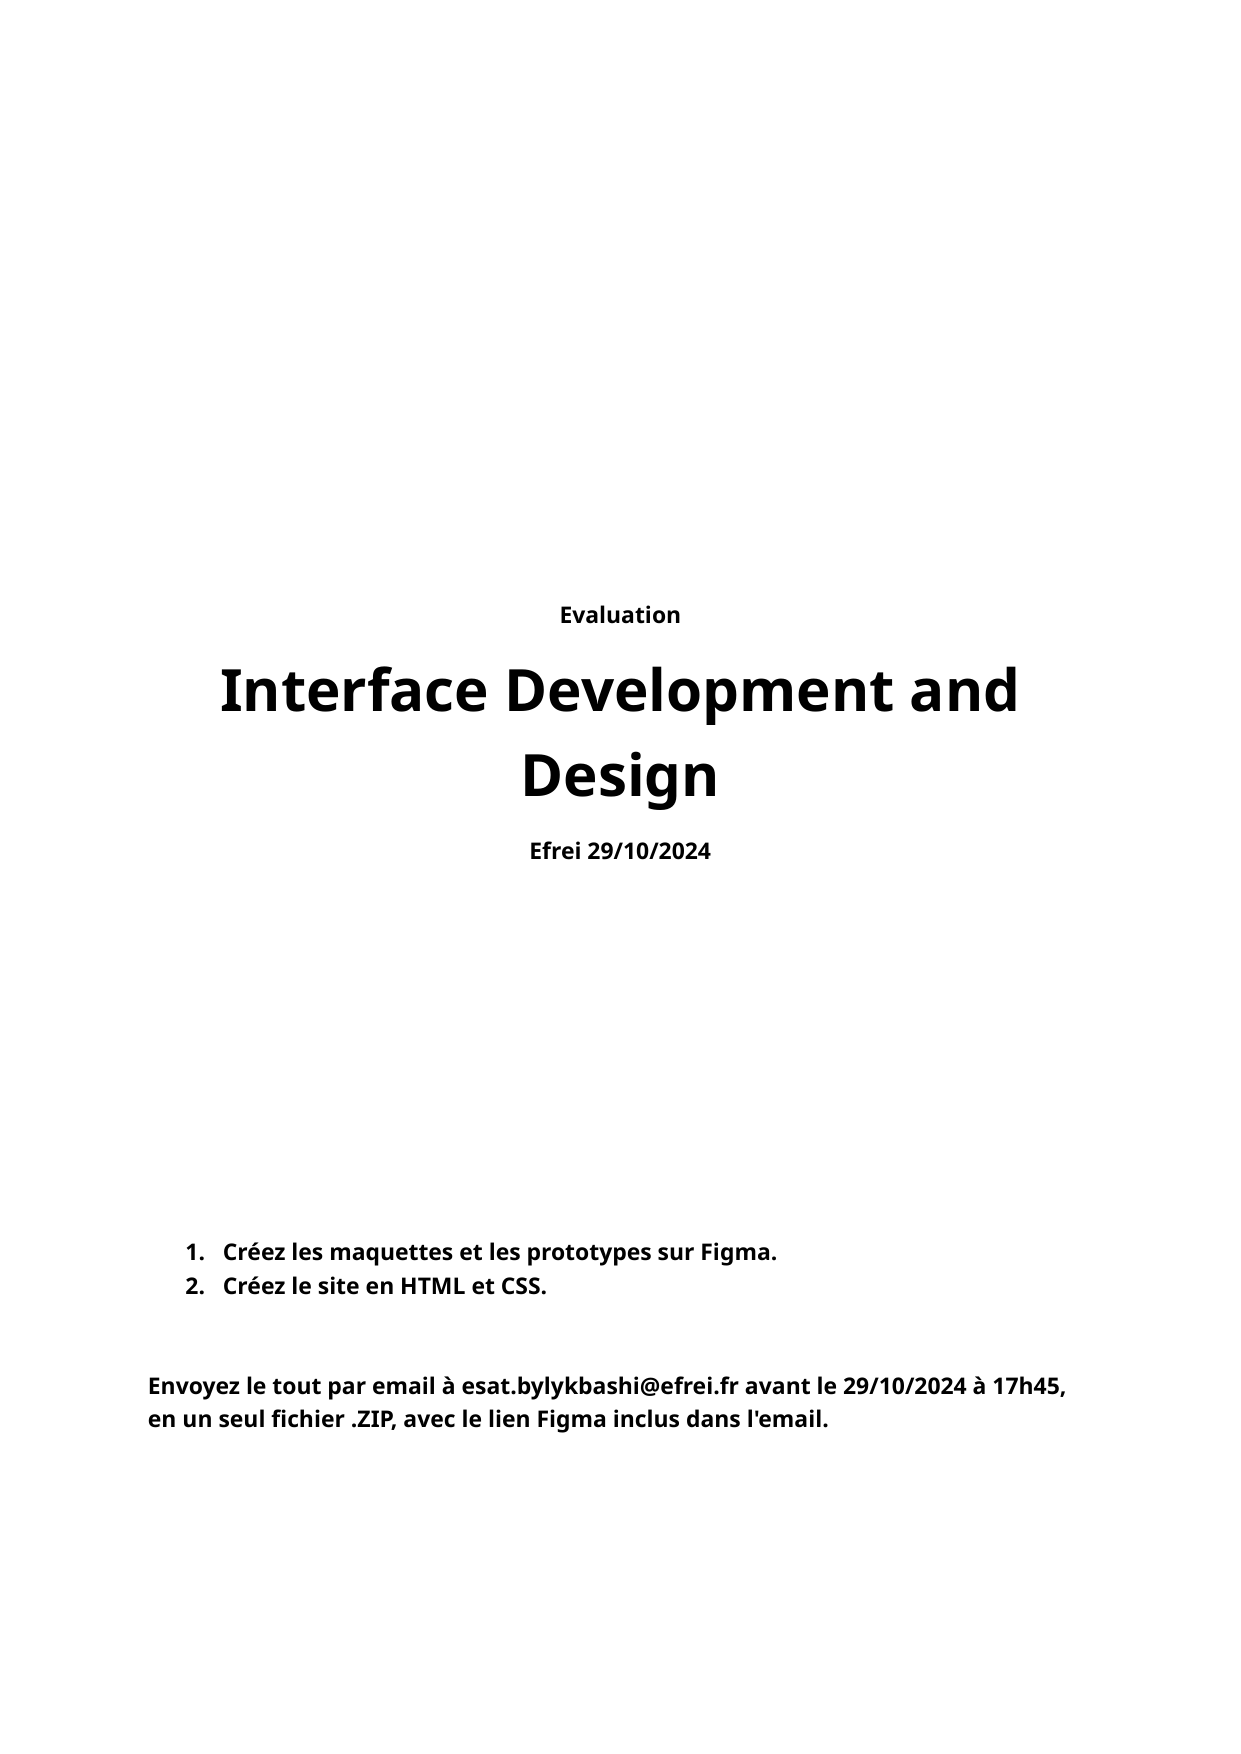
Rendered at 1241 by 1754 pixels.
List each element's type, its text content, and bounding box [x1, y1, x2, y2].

list Créez les maquettes et les prototypes sur Figma. [185, 1236, 1093, 1267]
text Envoyez le tout par email à esat.bylykbashi@efrei.fr avant le 29/10/2024 à 17h45, en un seul fichier .ZIP, avec le lien Figma inclus dans l'email. [148, 1370, 1093, 1434]
list Créez le site en HTML et CSS. [185, 1269, 1093, 1301]
text Evaluation [148, 598, 1093, 630]
text Efrei 29/10/2024 [148, 835, 1093, 867]
text Interface Development and Design [148, 649, 1093, 813]
